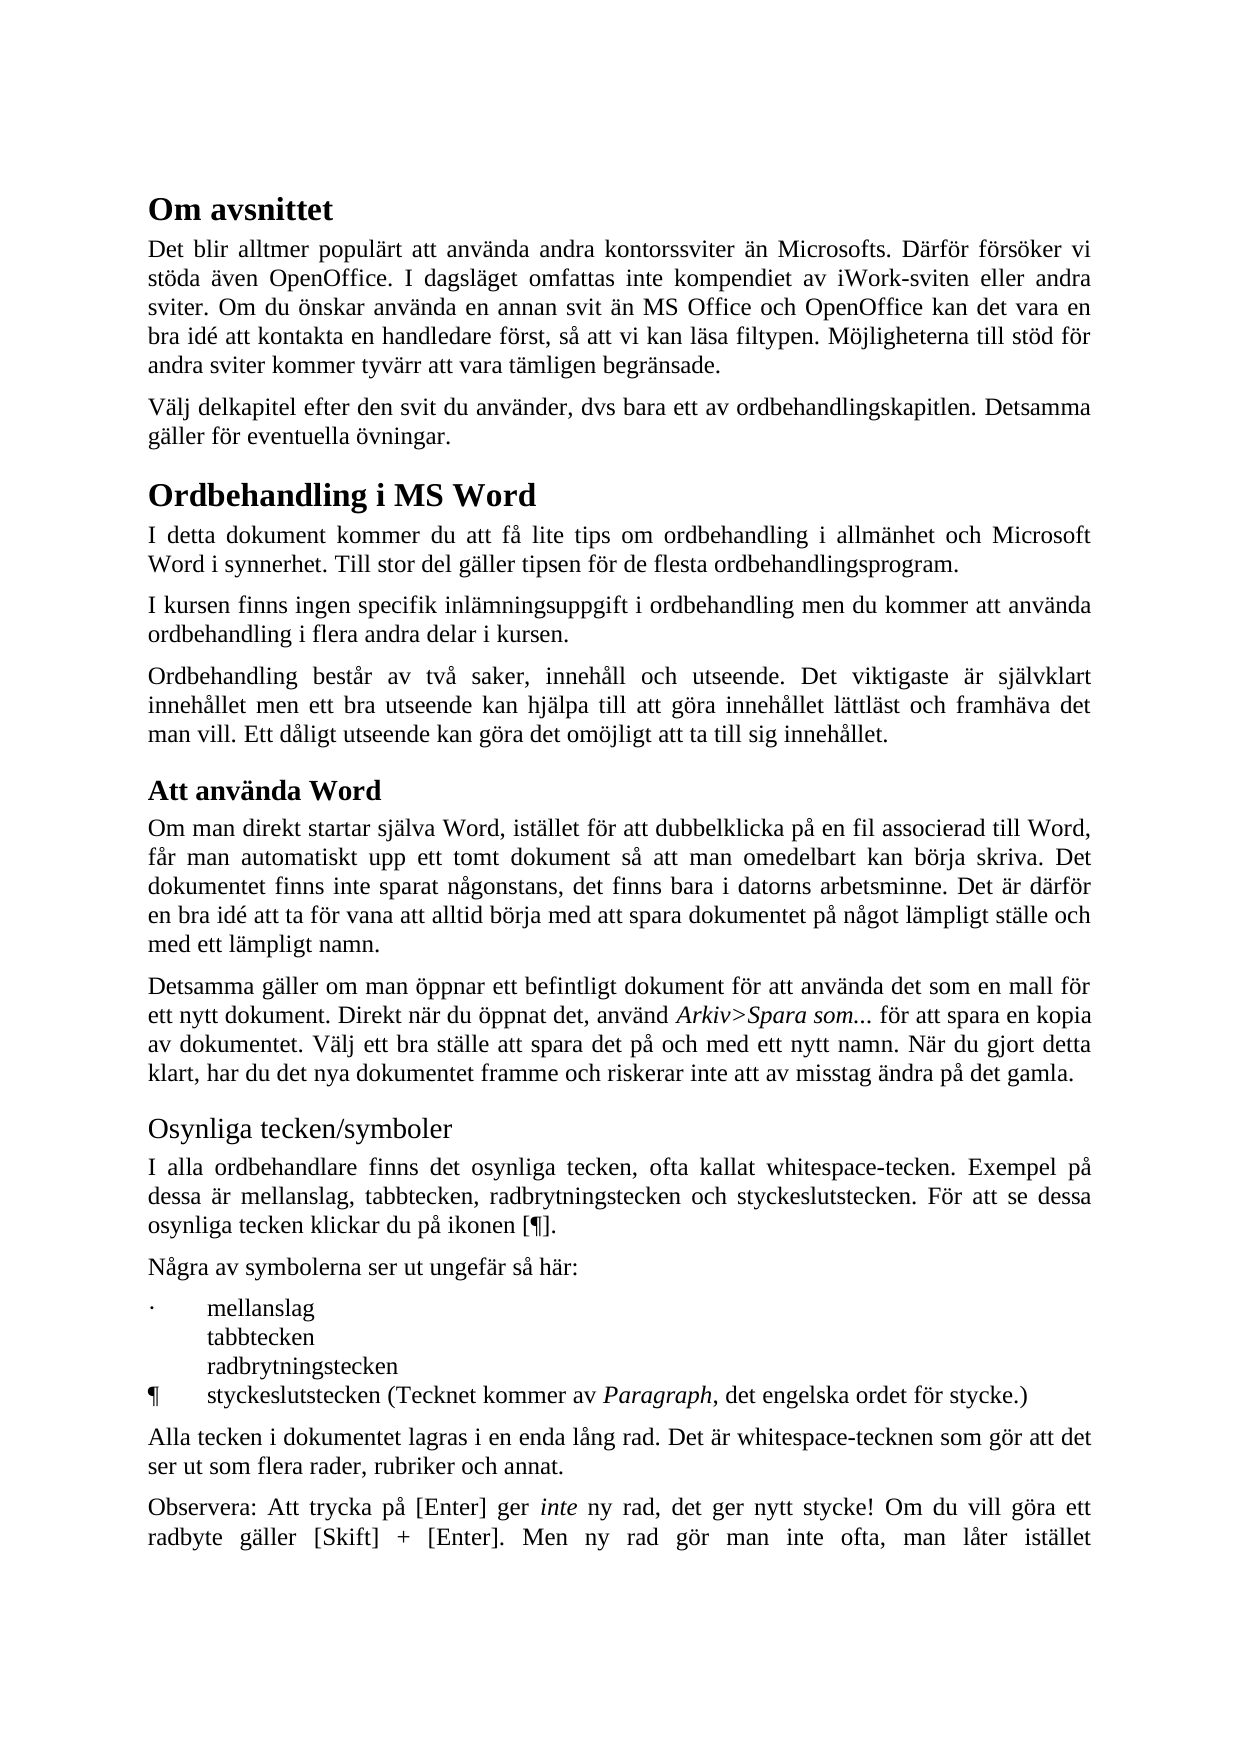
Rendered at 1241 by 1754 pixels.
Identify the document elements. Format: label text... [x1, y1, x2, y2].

text Ordbehandling i MS Word [148, 475, 1092, 513]
text Några av symbolerna ser ut ungefär så här: [148, 1251, 1092, 1280]
text Välj delkapitel efter den svit du använder, dvs bara ett av ordbehandlingskapitlen. Detsamma gäller för eventuella övningar. [148, 392, 1092, 450]
text Detsamma gäller om man öppnar ett befintligt dokument för att använda det som en mall för ett nytt dokument. Direkt när du öppnat det, använd Arkiv>Spara som... för att spara en kopia av dokumentet. Välj ett bra ställe att spara det på och med ett nytt namn. När du gjort detta klart, har du det nya dokumentet framme och riskerar inte att av misstag ändra på det gamla. [148, 971, 1092, 1087]
text Om avsnittet [148, 189, 1092, 228]
text · mellanslag tabbtecken radbrytningstecken ¶ styckeslutstecken (Tecknet kommer av Paragraph, det engelska ordet för stycke.) [148, 1293, 1092, 1409]
text Ordbehandling består av två saker, innehåll och utseende. Det viktigaste är självklart innehållet men ett bra utseende kan hjälpa till att göra innehållet lättläst och framhäva det man vill. Ett dåligt utseende kan göra det omöjligt att ta till sig innehållet. [148, 661, 1092, 748]
text Observera: Att trycka på [Enter] ger inte ny rad, det ger nytt stycke! Om du vill göra ett radbyte gäller [Skift] + [Enter]. Men ny rad gör man inte ofta, man låter istället [148, 1492, 1092, 1550]
text Osynliga tecken/symboler [148, 1112, 1092, 1145]
text I alla ordbehandlare finns det osynliga tecken, ofta kallat whitespace-tecken. Exempel på dessa är mellanslag, tabbtecken, radbrytningstecken och styckeslutstecken. För att se dessa osynliga tecken klickar du på ikonen [¶]. [148, 1152, 1092, 1239]
text Att använda Word [148, 773, 1092, 807]
text Alla tecken i dokumentet lagras i en enda lång rad. Det är whitespace-tecknen som gör att det ser ut som flera rader, rubriker och annat. [148, 1422, 1092, 1480]
text Det blir alltmer populärt att använda andra kontorssviter än Microsofts. Därför försöker vi stöda även OpenOffice. I dagsläget omfattas inte kompendiet av iWork-sviten eller andra sviter. Om du önskar använda en annan svit än MS Office och OpenOffice kan det vara en bra idé att kontakta en handledare först, så att vi kan läsa filtypen. Möjligheterna till stöd för andra sviter kommer tyvärr att vara tämligen begränsade. [148, 234, 1092, 379]
text I detta dokument kommer du att få lite tips om ordbehandling i allmänhet och Microsoft Word i synnerhet. Till stor del gäller tipsen för de flesta ordbehandlingsprogram. [148, 519, 1092, 578]
text I kursen finns ingen specifik inlämningsuppgift i ordbehandling men du kommer att använda ordbehandling i flera andra delar i kursen. [148, 590, 1092, 648]
text Om man direkt startar själva Word, istället för att dubbelklicka på en fil associerad till Word, får man automatiskt upp ett tomt dokument så att man omedelbart kan börja skriva. Det dokumentet finns inte sparat någonstans, det finns bara i datorns arbetsminne. Det är därför en bra idé att ta för vana att alltid börja med att spara dokumentet på något lämpligt ställe och med ett lämpligt namn. [148, 813, 1092, 958]
